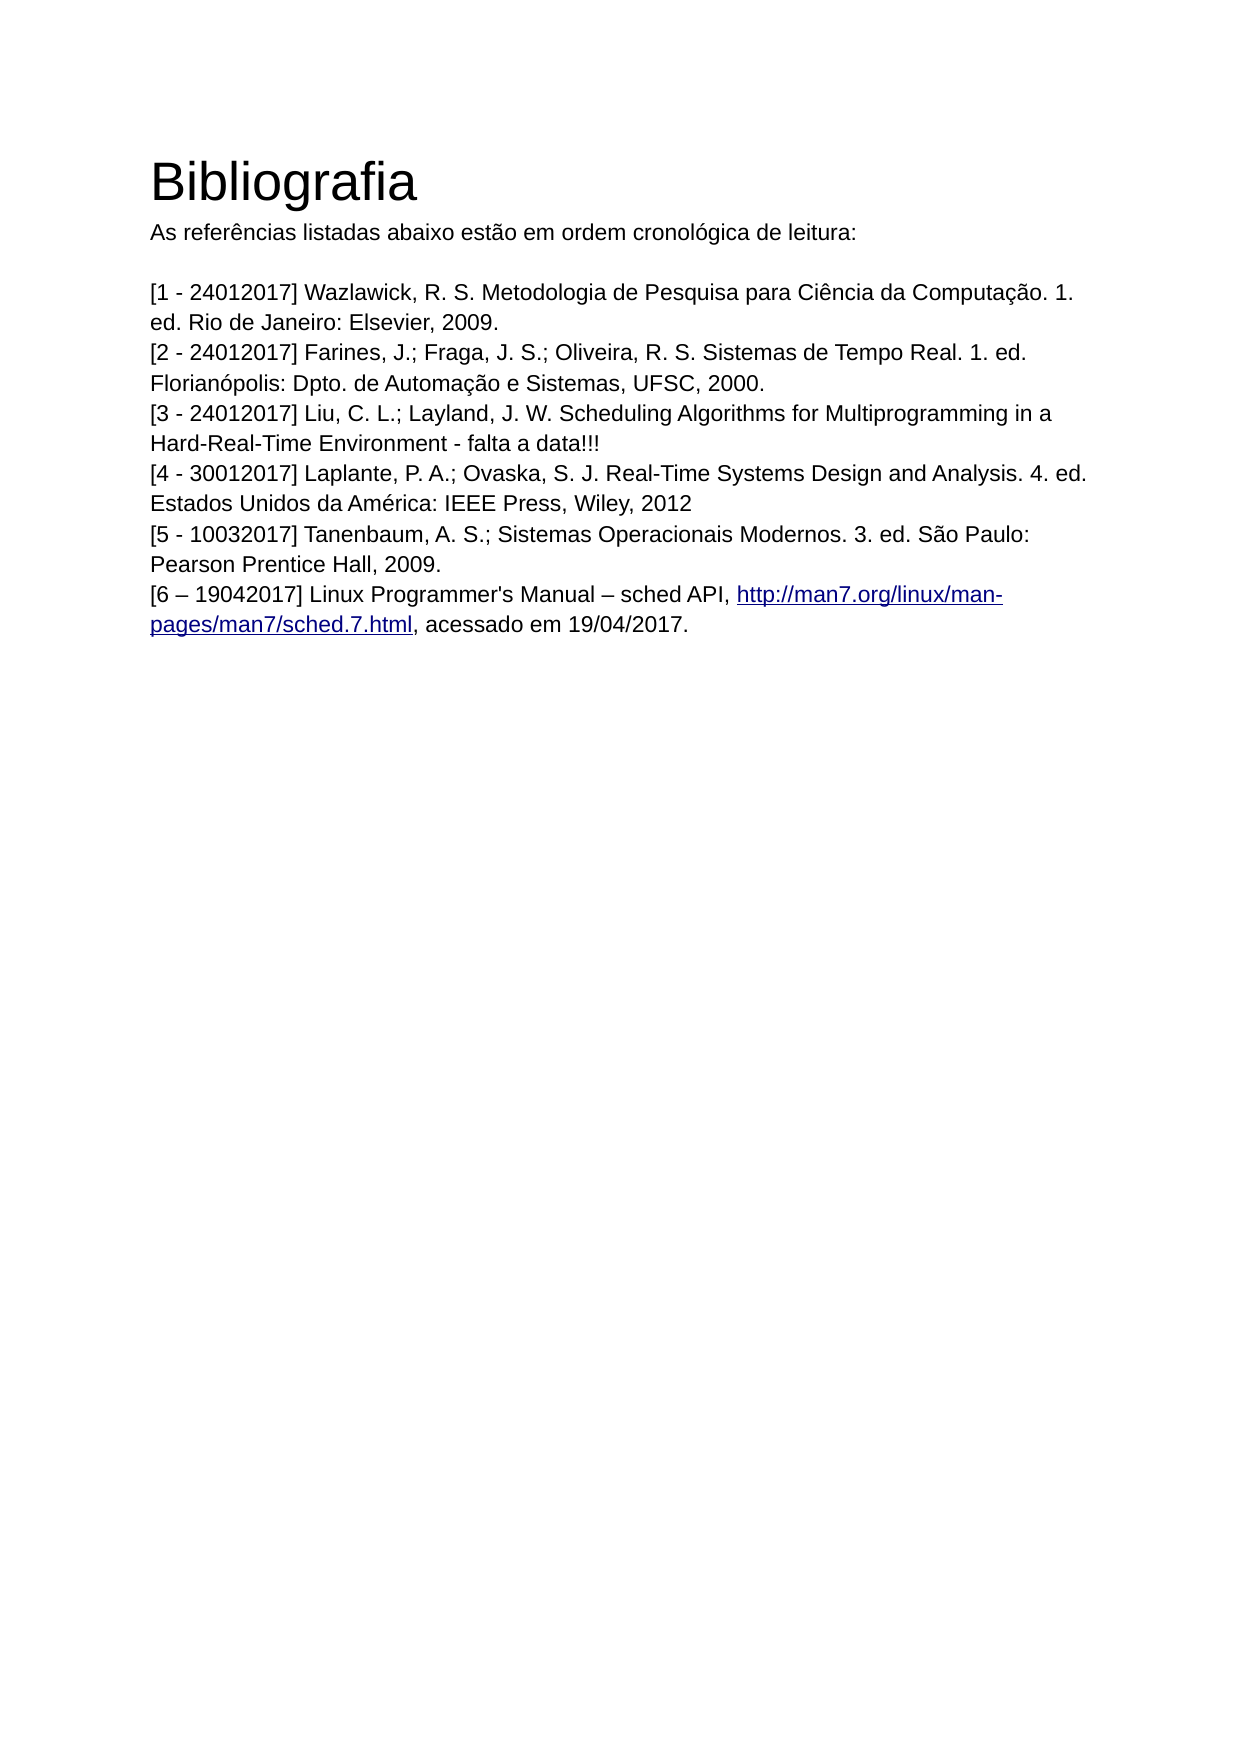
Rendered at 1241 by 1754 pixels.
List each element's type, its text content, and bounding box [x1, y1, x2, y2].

text [1 - 24012017] Wazlawick, R. S. Metodologia de Pesquisa para Ciência da Computação. 1. ed. Rio de Janeiro: Elsevier, 2009. [150, 279, 1090, 336]
text As referências listadas abaixo estão em ordem cronológica de leitura: [150, 218, 1090, 245]
text [3 - 24012017] Liu, C. L.; Layland, J. W. Scheduling Algorithms for Multiprogramming in a Hard-Real-Time Environment - falta a data!!! [150, 400, 1090, 456]
text [2 - 24012017] Farines, J.; Fraga, J. S.; Oliveira, R. S. Sistemas de Tempo Real. 1. ed. Florianópolis: Dpto. de Automação e Sistemas, UFSC, 2000. [150, 339, 1090, 396]
text [4 - 30012017] Laplante, P. A.; Ovaska, S. J. Real-Time Systems Design and Analysis. 4. ed. Estados Unidos da América: IEEE Press, Wiley, 2012 [150, 460, 1090, 517]
text [6 – 19042017] Linux Programmer's Manual – sched API, http://man7.org/linux/man-pages/man7/sched.7.html, acessado em 19/04/2017. [150, 581, 1090, 638]
title Bibliografia [150, 150, 1090, 212]
text [5 - 10032017] Tanenbaum, A. S.; Sistemas Operacionais Modernos. 3. ed. São Paulo: Pearson Prentice Hall, 2009. [150, 521, 1090, 577]
